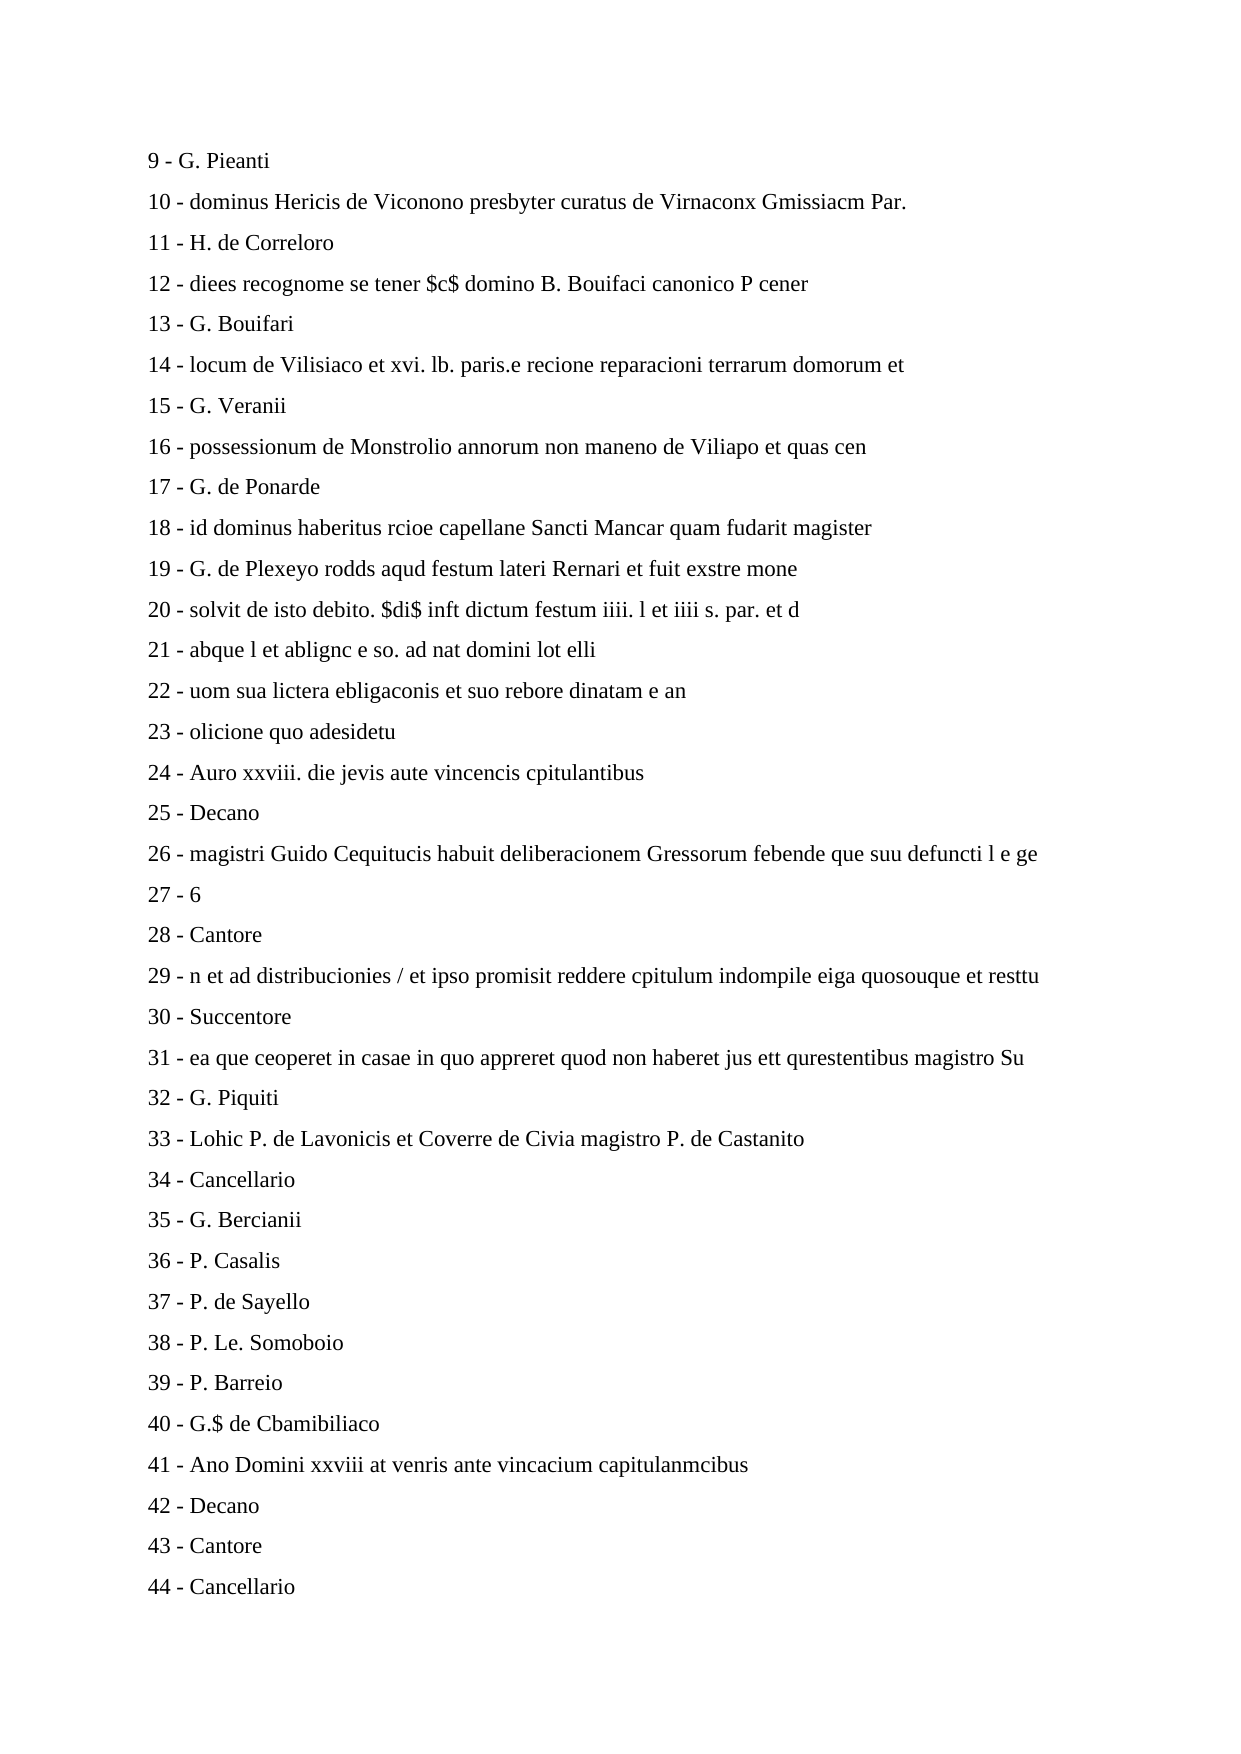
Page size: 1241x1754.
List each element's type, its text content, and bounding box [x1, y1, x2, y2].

text 43 - Cantore [148, 1532, 1093, 1559]
text 28 - Cantore [148, 921, 1093, 948]
text 34 - Cancellario [148, 1166, 1093, 1192]
text 11 - H. de Correloro [148, 229, 1093, 255]
text 37 - P. de Sayello [148, 1288, 1093, 1314]
text 26 - magistri Guido Cequitucis habuit deliberacionem Gressorum febende que suu defuncti l e ge [148, 840, 1093, 866]
text 41 - Ano Domini xxviii at venris ante vincacium capitulanmcibus [148, 1451, 1093, 1477]
text 39 - P. Barreio [148, 1369, 1093, 1396]
text 40 - G.$ de Cbamibiliaco [148, 1410, 1093, 1437]
text 31 - ea que ceoperet in casae in quo appreret quod non haberet jus ett qurestentibus magistro Su [148, 1044, 1093, 1070]
text 36 - P. Casalis [148, 1247, 1093, 1274]
text 32 - G. Piquiti [148, 1084, 1093, 1111]
text 16 - possessionum de Monstrolio annorum non maneno de Viliapo et quas cen [148, 433, 1093, 459]
text 18 - id dominus haberitus rcioe capellane Sancti Mancar quam fudarit magister [148, 514, 1093, 541]
text 19 - G. de Plexeyo rodds aqud festum lateri Rernari et fuit exstre mone [148, 555, 1093, 581]
text 35 - G. Bercianii [148, 1207, 1093, 1233]
text 15 - G. Veranii [148, 392, 1093, 418]
text 22 - uom sua lictera ebligaconis et suo rebore dinatam e an [148, 677, 1093, 703]
text 33 - Lohic P. de Lavonicis et Coverre de Civia magistro P. de Castanito [148, 1125, 1093, 1151]
text 25 - Decano [148, 799, 1093, 826]
text 23 - olicione quo adesidetu [148, 718, 1093, 744]
text 10 - dominus Hericis de Viconono presbyter curatus de Virnaconx Gmissiacm Par. [148, 188, 1093, 215]
text 38 - P. Le. Somoboio [148, 1329, 1093, 1355]
text 24 - Auro xxviii. die jevis aute vincencis cpitulantibus [148, 758, 1093, 785]
text 13 - G. Bouifari [148, 311, 1093, 337]
text 30 - Succentore [148, 1003, 1093, 1029]
text 17 - G. de Ponarde [148, 473, 1093, 500]
text 20 - solvit de isto debito. $di$ inft dictum festum iiii. l et iiii s. par. et d [148, 596, 1093, 622]
text 29 - n et ad distribucionies / et ipso promisit reddere cpitulum indompile eiga quosouque et resttu [148, 962, 1093, 988]
text 44 - Cancellario [148, 1573, 1093, 1599]
text 14 - locum de Vilisiaco et xvi. lb. paris.e recione reparacioni terrarum domorum et [148, 351, 1093, 378]
text 27 - 6 [148, 881, 1093, 907]
text 9 - G. Pieanti [148, 148, 1093, 174]
text 12 - diees recognome se tener $c$ domino B. Bouifaci canonico P cener [148, 270, 1093, 296]
text 21 - abque l et ablignc e so. ad nat domini lot elli [148, 636, 1093, 663]
text 42 - Decano [148, 1492, 1093, 1518]
